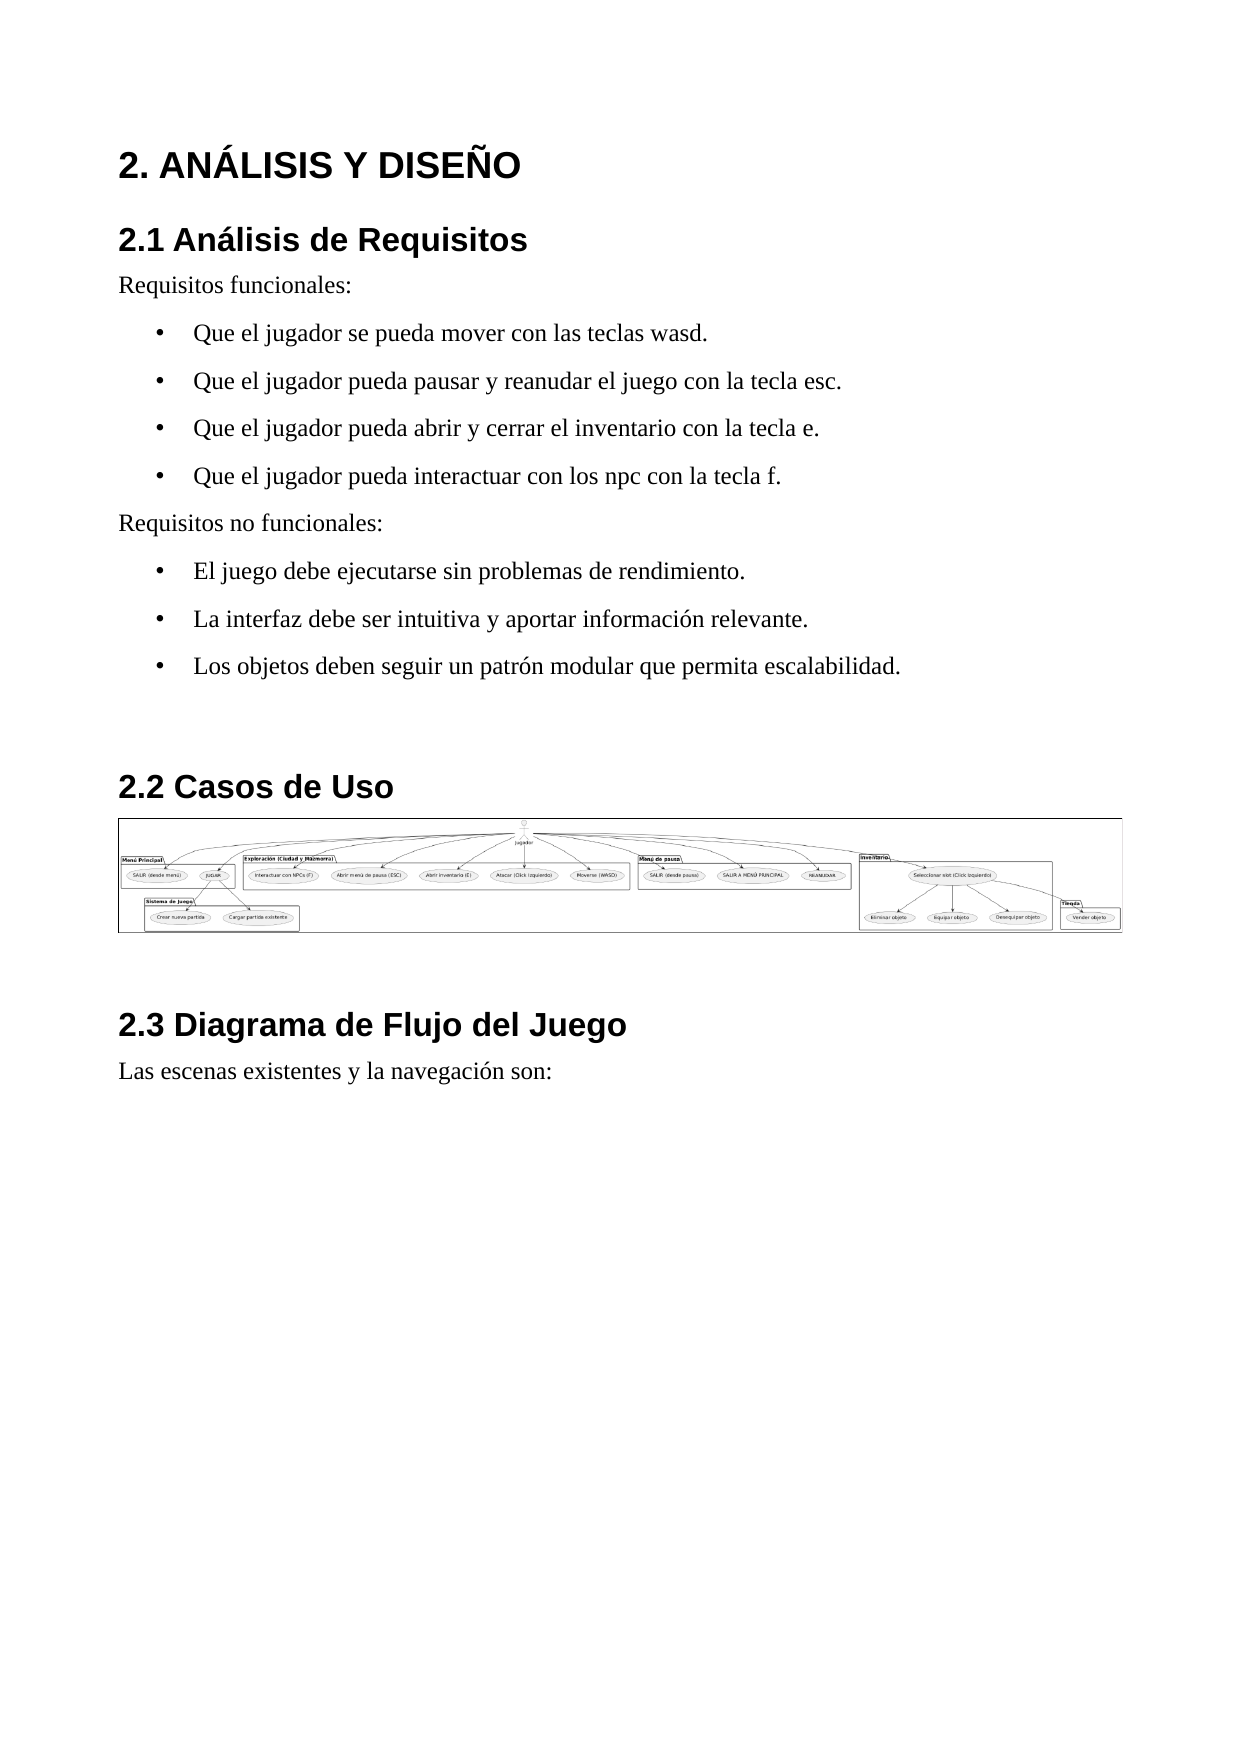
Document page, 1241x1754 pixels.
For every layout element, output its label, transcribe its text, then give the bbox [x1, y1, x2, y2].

list La interfaz debe ser intuitiva y aportar información relevante. [156, 604, 1122, 632]
picture [118, 818, 1123, 933]
list Los objetos deben seguir un patrón modular que permita escalabilidad. [156, 651, 1122, 680]
subtitle 2.3 Diagrama de Flujo del Juego [118, 1005, 1122, 1044]
list Que el jugador pueda pausar y reanudar el juego con la tecla esc. [156, 366, 1122, 394]
text Requisitos funcionales: [118, 271, 1122, 299]
text Las escenas existentes y la navegación son: [118, 1056, 1122, 1085]
text Requisitos no funcionales: [118, 508, 1122, 537]
subtitle 2. ANÁLISIS Y DISEÑO [118, 143, 1122, 186]
subtitle 2.1 Análisis de Requisitos [118, 219, 1122, 258]
list Que el jugador se pueda mover con las teclas wasd. [156, 318, 1122, 347]
list El juego debe ejecutarse sin problemas de rendimiento. [156, 556, 1122, 585]
list Que el jugador pueda interactuar con los npc con la tecla f. [156, 461, 1122, 490]
subtitle 2.2 Casos de Uso [118, 767, 1122, 806]
list Que el jugador pueda abrir y cerrar el inventario con la tecla e. [156, 413, 1122, 442]
